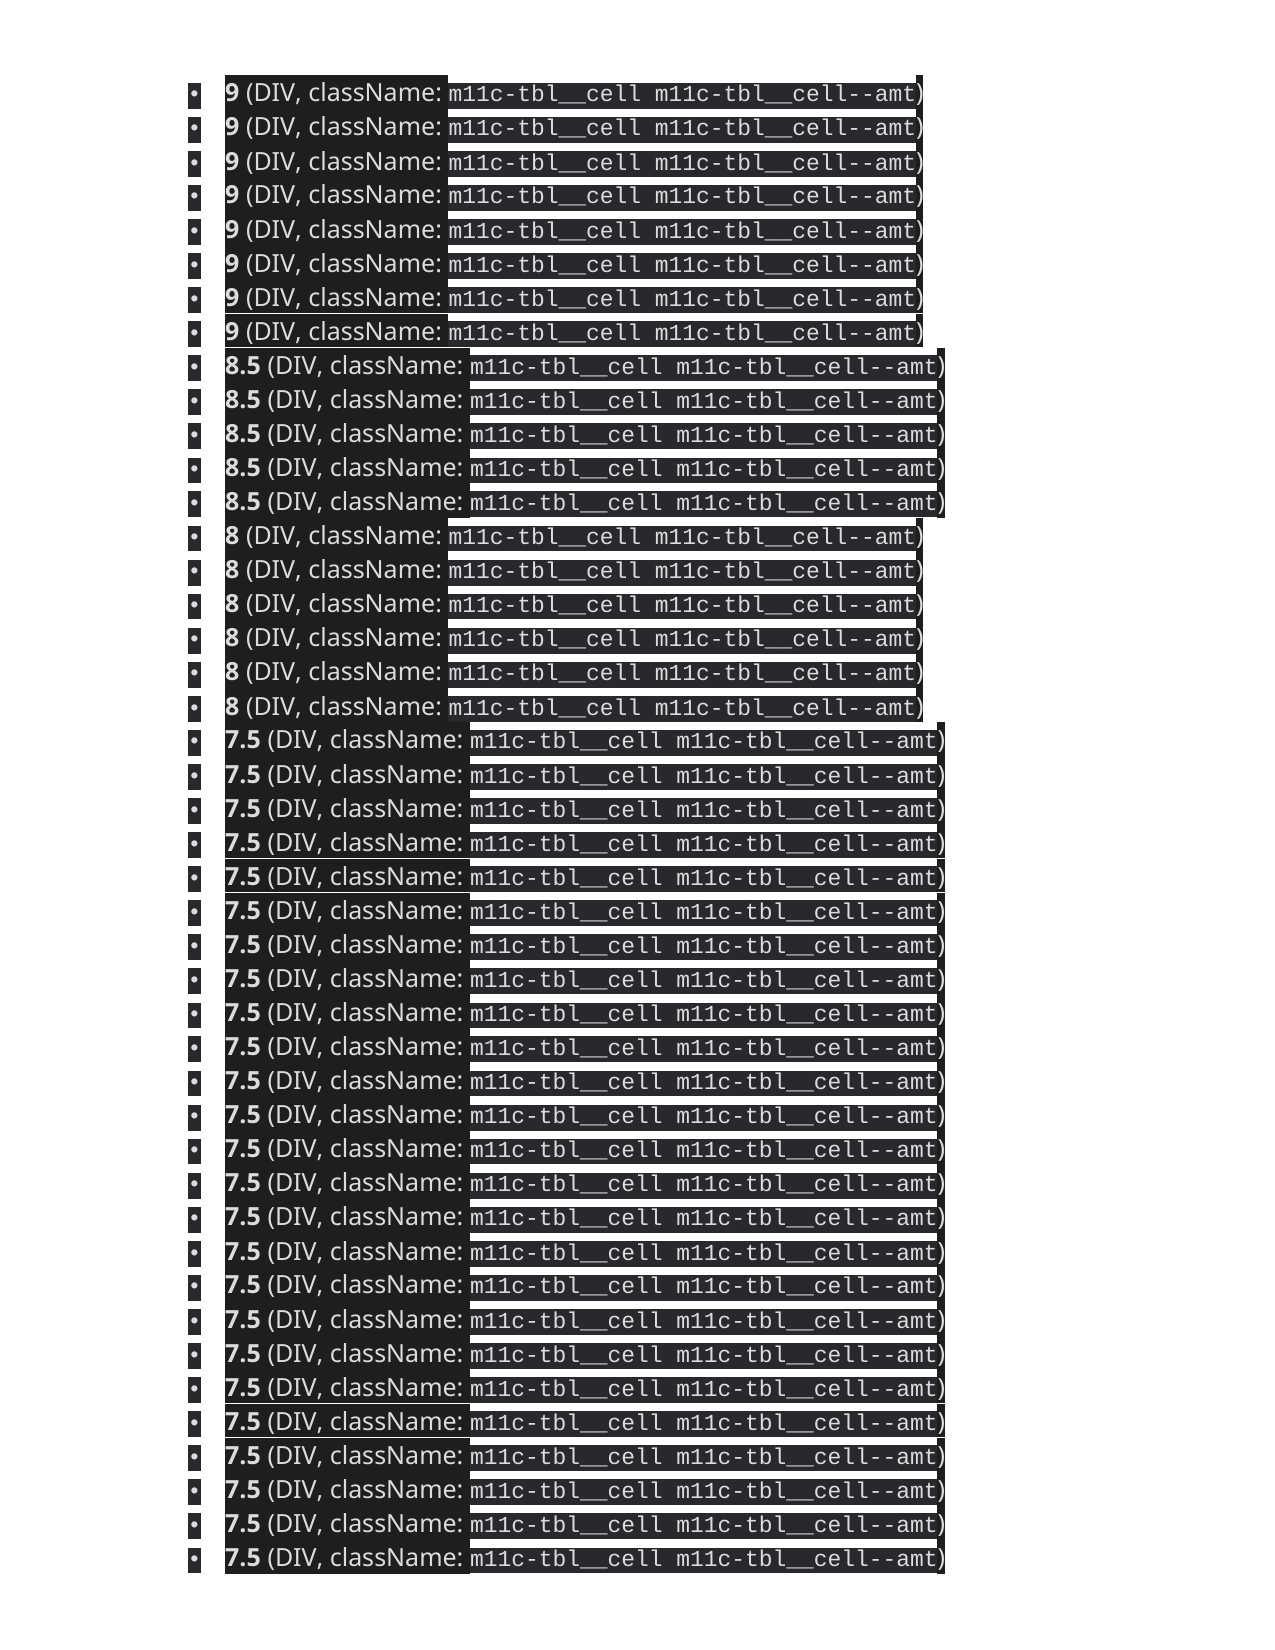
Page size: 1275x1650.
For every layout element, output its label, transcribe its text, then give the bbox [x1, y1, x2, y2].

list 7.5 (DIV, className: m11c-tbl__cell m11c-tbl__cell--amt) [187, 1267, 1125, 1301]
list 8 (DIV, className: m11c-tbl__cell m11c-tbl__cell--amt) [187, 688, 1125, 722]
list 7.5 (DIV, className: m11c-tbl__cell m11c-tbl__cell--amt) [187, 756, 1125, 790]
list 8 (DIV, className: m11c-tbl__cell m11c-tbl__cell--amt) [187, 552, 1125, 586]
list 8.5 (DIV, className: m11c-tbl__cell m11c-tbl__cell--amt) [187, 484, 1125, 518]
list 7.5 (DIV, className: m11c-tbl__cell m11c-tbl__cell--amt) [187, 824, 1125, 858]
list 7.5 (DIV, className: m11c-tbl__cell m11c-tbl__cell--amt) [187, 1131, 1125, 1165]
list 8.5 (DIV, className: m11c-tbl__cell m11c-tbl__cell--amt) [187, 416, 1125, 450]
list 8 (DIV, className: m11c-tbl__cell m11c-tbl__cell--amt) [187, 518, 1125, 552]
list 8 (DIV, className: m11c-tbl__cell m11c-tbl__cell--amt) [187, 620, 1125, 654]
list 7.5 (DIV, className: m11c-tbl__cell m11c-tbl__cell--amt) [187, 1233, 1125, 1267]
list 8.5 (DIV, className: m11c-tbl__cell m11c-tbl__cell--amt) [187, 382, 1125, 416]
list 8 (DIV, className: m11c-tbl__cell m11c-tbl__cell--amt) [187, 654, 1125, 688]
list 7.5 (DIV, className: m11c-tbl__cell m11c-tbl__cell--amt) [187, 1165, 1125, 1199]
list 7.5 (DIV, className: m11c-tbl__cell m11c-tbl__cell--amt) [187, 1437, 1125, 1472]
list 7.5 (DIV, className: m11c-tbl__cell m11c-tbl__cell--amt) [187, 892, 1125, 927]
list 9 (DIV, className: m11c-tbl__cell m11c-tbl__cell--amt) [187, 313, 1125, 347]
list 9 (DIV, className: m11c-tbl__cell m11c-tbl__cell--amt) [187, 245, 1125, 279]
list 9 (DIV, className: m11c-tbl__cell m11c-tbl__cell--amt) [187, 109, 1125, 143]
list 7.5 (DIV, className: m11c-tbl__cell m11c-tbl__cell--amt) [187, 995, 1125, 1029]
list 7.5 (DIV, className: m11c-tbl__cell m11c-tbl__cell--amt) [187, 1472, 1125, 1506]
list 7.5 (DIV, className: m11c-tbl__cell m11c-tbl__cell--amt) [187, 1540, 1125, 1574]
list 7.5 (DIV, className: m11c-tbl__cell m11c-tbl__cell--amt) [187, 961, 1125, 995]
list 7.5 (DIV, className: m11c-tbl__cell m11c-tbl__cell--amt) [187, 1506, 1125, 1540]
list 8.5 (DIV, className: m11c-tbl__cell m11c-tbl__cell--amt) [187, 347, 1125, 382]
list 9 (DIV, className: m11c-tbl__cell m11c-tbl__cell--amt) [187, 279, 1125, 313]
list 8.5 (DIV, className: m11c-tbl__cell m11c-tbl__cell--amt) [187, 450, 1125, 484]
list 7.5 (DIV, className: m11c-tbl__cell m11c-tbl__cell--amt) [187, 1335, 1125, 1369]
list 7.5 (DIV, className: m11c-tbl__cell m11c-tbl__cell--amt) [187, 858, 1125, 892]
list 7.5 (DIV, className: m11c-tbl__cell m11c-tbl__cell--amt) [187, 1097, 1125, 1131]
list 7.5 (DIV, className: m11c-tbl__cell m11c-tbl__cell--amt) [187, 722, 1125, 756]
list 9 (DIV, className: m11c-tbl__cell m11c-tbl__cell--amt) [187, 75, 1125, 109]
list 7.5 (DIV, className: m11c-tbl__cell m11c-tbl__cell--amt) [187, 790, 1125, 824]
list 9 (DIV, className: m11c-tbl__cell m11c-tbl__cell--amt) [187, 177, 1125, 211]
list 7.5 (DIV, className: m11c-tbl__cell m11c-tbl__cell--amt) [187, 1369, 1125, 1403]
list 7.5 (DIV, className: m11c-tbl__cell m11c-tbl__cell--amt) [187, 1063, 1125, 1097]
list 7.5 (DIV, className: m11c-tbl__cell m11c-tbl__cell--amt) [187, 927, 1125, 961]
list 7.5 (DIV, className: m11c-tbl__cell m11c-tbl__cell--amt) [187, 1403, 1125, 1437]
list 7.5 (DIV, className: m11c-tbl__cell m11c-tbl__cell--amt) [187, 1199, 1125, 1233]
list 9 (DIV, className: m11c-tbl__cell m11c-tbl__cell--amt) [187, 143, 1125, 177]
list 7.5 (DIV, className: m11c-tbl__cell m11c-tbl__cell--amt) [187, 1029, 1125, 1063]
list 7.5 (DIV, className: m11c-tbl__cell m11c-tbl__cell--amt) [187, 1301, 1125, 1335]
list 9 (DIV, className: m11c-tbl__cell m11c-tbl__cell--amt) [187, 211, 1125, 245]
list 8 (DIV, className: m11c-tbl__cell m11c-tbl__cell--amt) [187, 586, 1125, 620]
